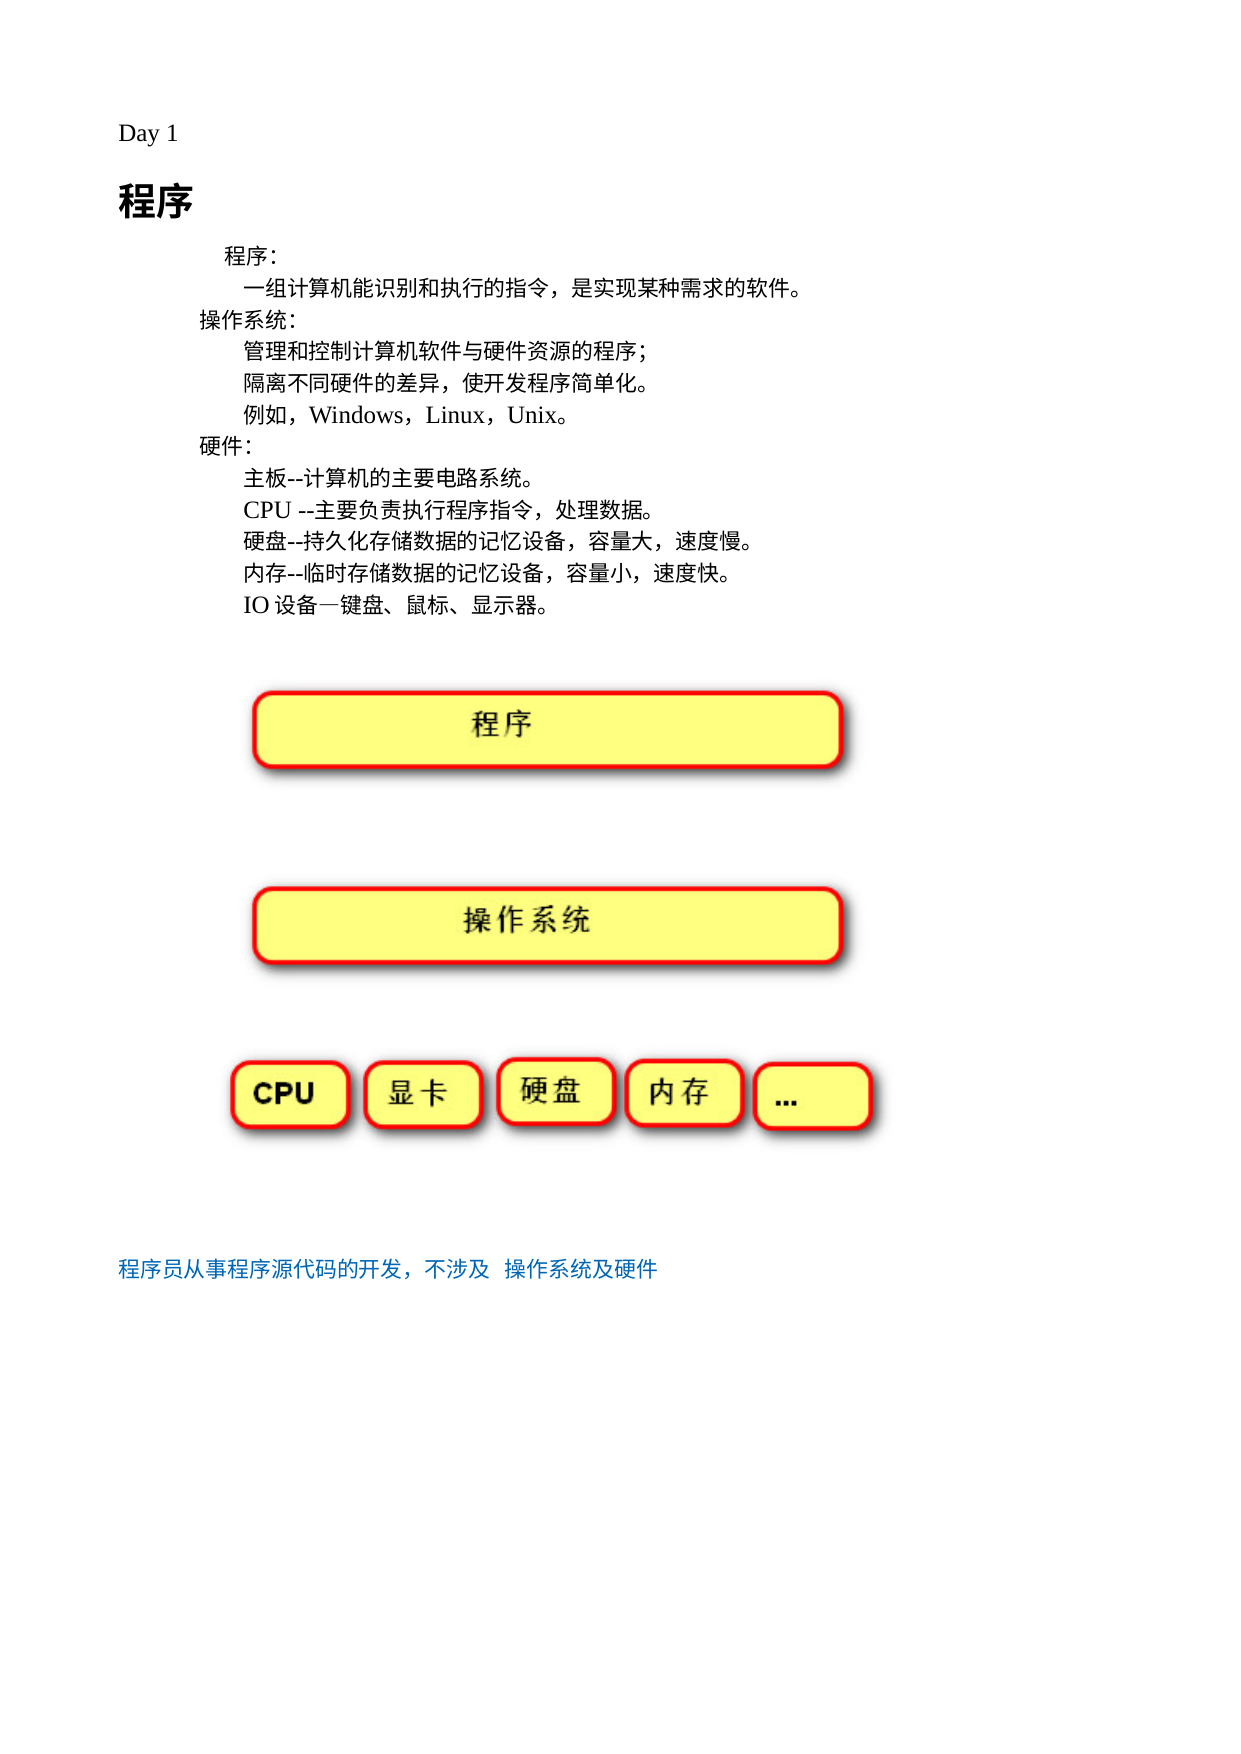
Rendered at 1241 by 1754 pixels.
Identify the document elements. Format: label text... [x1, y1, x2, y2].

list 硬盘--持久化存储数据的记忆设备，容量大，速度慢。 [199, 524, 1122, 556]
text Day 1 [118, 118, 1122, 147]
list 管理和控制计算机软件与硬件资源的程序； [199, 334, 1122, 366]
list 隔离不同硬件的差异，使开发程序简单化。 [199, 366, 1122, 398]
subtitle 程序 [118, 172, 1122, 227]
list CPU --主要负责执行程序指令，处理数据。 [199, 493, 1122, 524]
list 硬件： [162, 429, 1122, 461]
list 操作系统： [162, 303, 1122, 334]
list IO设备—键盘、鼠标、显示器。 [199, 588, 1122, 619]
list 例如，Windows，Linux，Unix。 [199, 398, 1122, 429]
picture [193, 647, 917, 1203]
list 内存--临时存储数据的记忆设备，容量小，速度快。 [199, 556, 1122, 588]
text 程序员从事程序源代码的开发，不涉及 操作系统及硬件 [118, 1252, 1122, 1283]
list 一组计算机能识别和执行的指令，是实现某种需求的软件。 [199, 271, 1122, 303]
list 程序： [118, 239, 1122, 271]
list 主板--计算机的主要电路系统。 [199, 461, 1122, 493]
